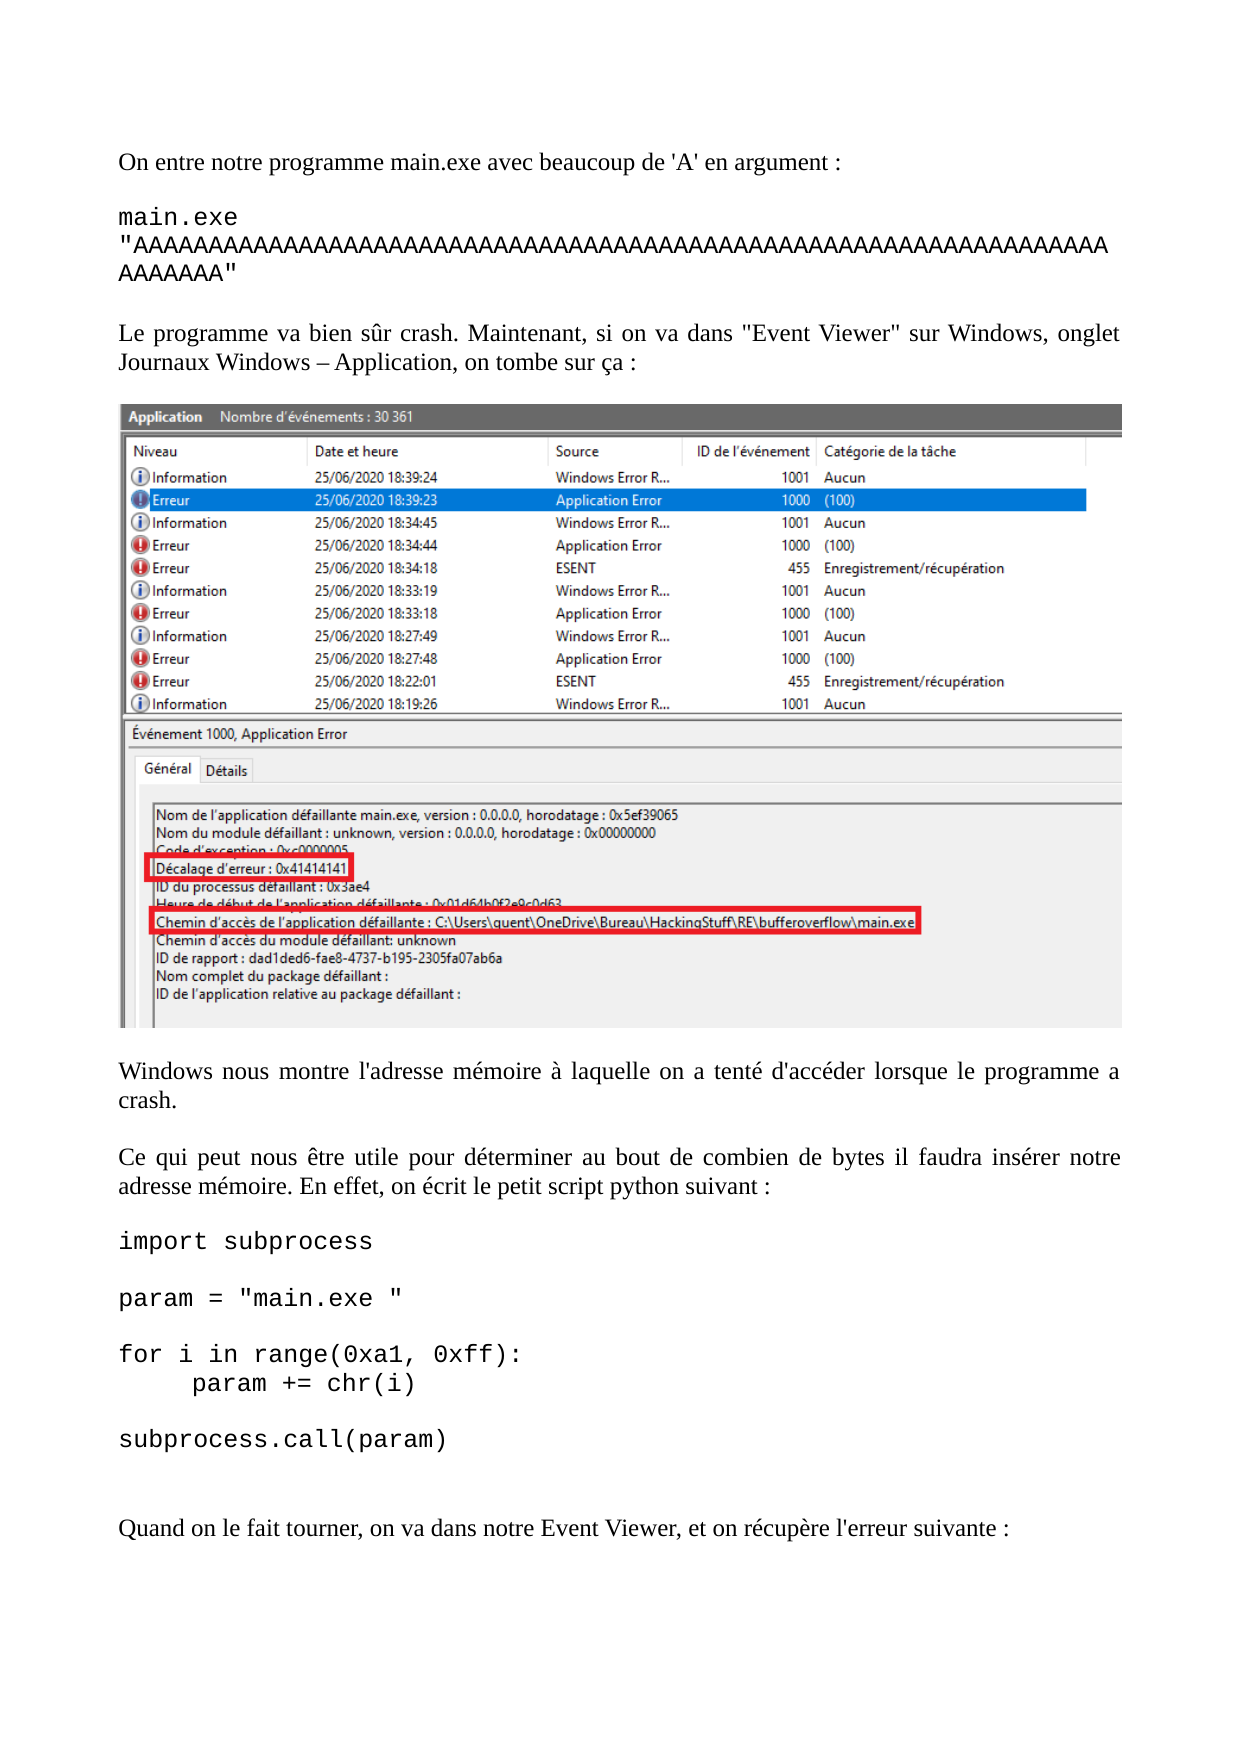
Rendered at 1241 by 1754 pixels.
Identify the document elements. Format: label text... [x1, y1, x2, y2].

text Le programme va bien sûr crash. Maintenant, si on va dans "Event Viewer" sur Windows, onglet Journaux Windows – Application, on tombe sur ça : [118, 318, 1122, 376]
text import subprocess [118, 1228, 1122, 1257]
text param += chr(i) [118, 1370, 1122, 1398]
text Quand on le fait tourner, on va dans notre Event Viewer, et on récupère l'erreur suivante : [118, 1513, 1122, 1541]
text Ce qui peut nous être utile pour déterminer au bout de combien de bytes il faudra insérer notre adresse mémoire. En effet, on écrit le petit script python suivant : [118, 1142, 1122, 1200]
text for i in range(0xa1, 0xff): [118, 1342, 1122, 1370]
text Windows nous montre l'adresse mémoire à laquelle on a tenté d'accéder lorsque le programme a crash. [118, 1056, 1122, 1113]
text param = "main.exe " [118, 1285, 1122, 1313]
text main.exe "AAAAAAAAAAAAAAAAAAAAAAAAAAAAAAAAAAAAAAAAAAAAAAAAAAAAAAAAAAAAAAAAAAAAAAAA" [118, 204, 1122, 289]
text subprocess.call(param) [118, 1427, 1122, 1455]
text On entre notre programme main.exe avec beaucoup de 'A' en argument : [118, 147, 1122, 176]
